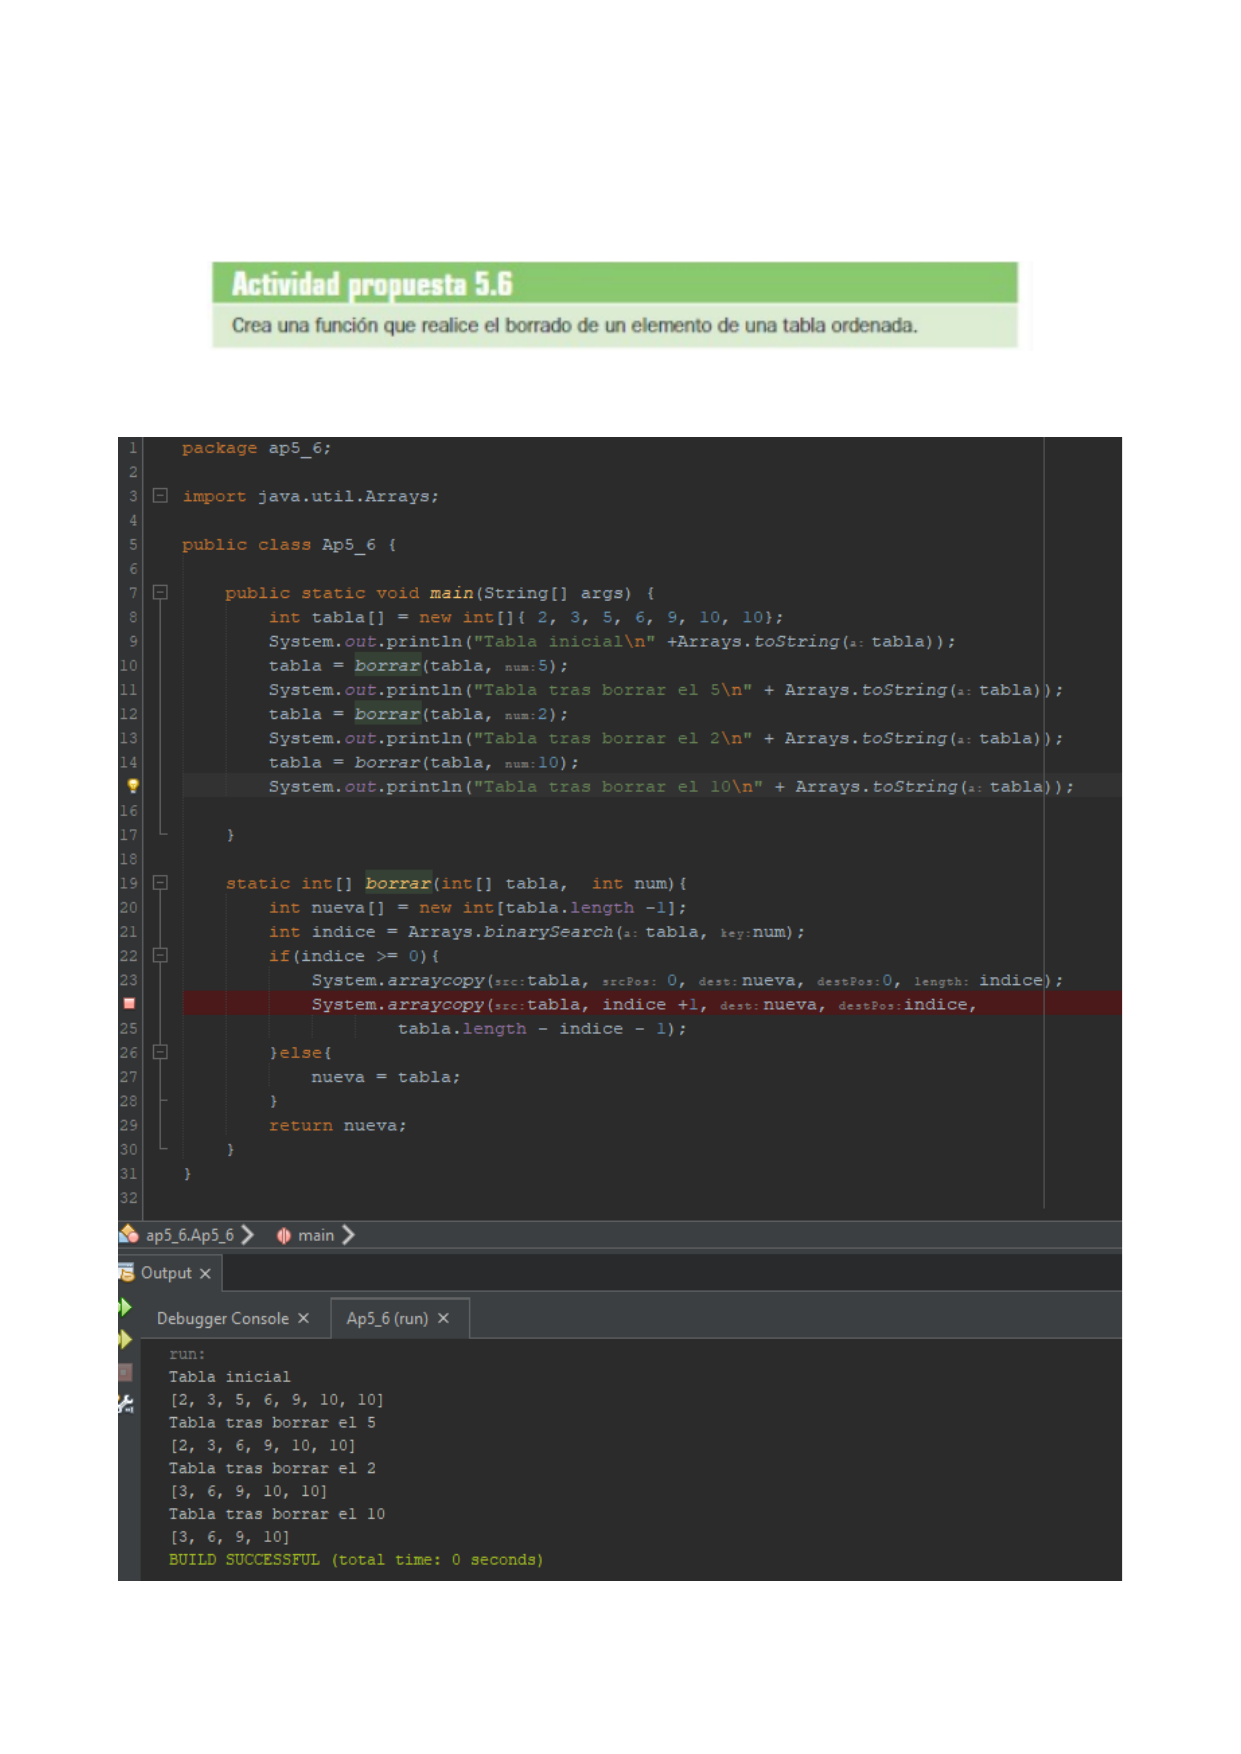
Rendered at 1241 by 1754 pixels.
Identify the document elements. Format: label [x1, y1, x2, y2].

picture [206, 261, 1034, 351]
picture [118, 437, 1123, 1581]
